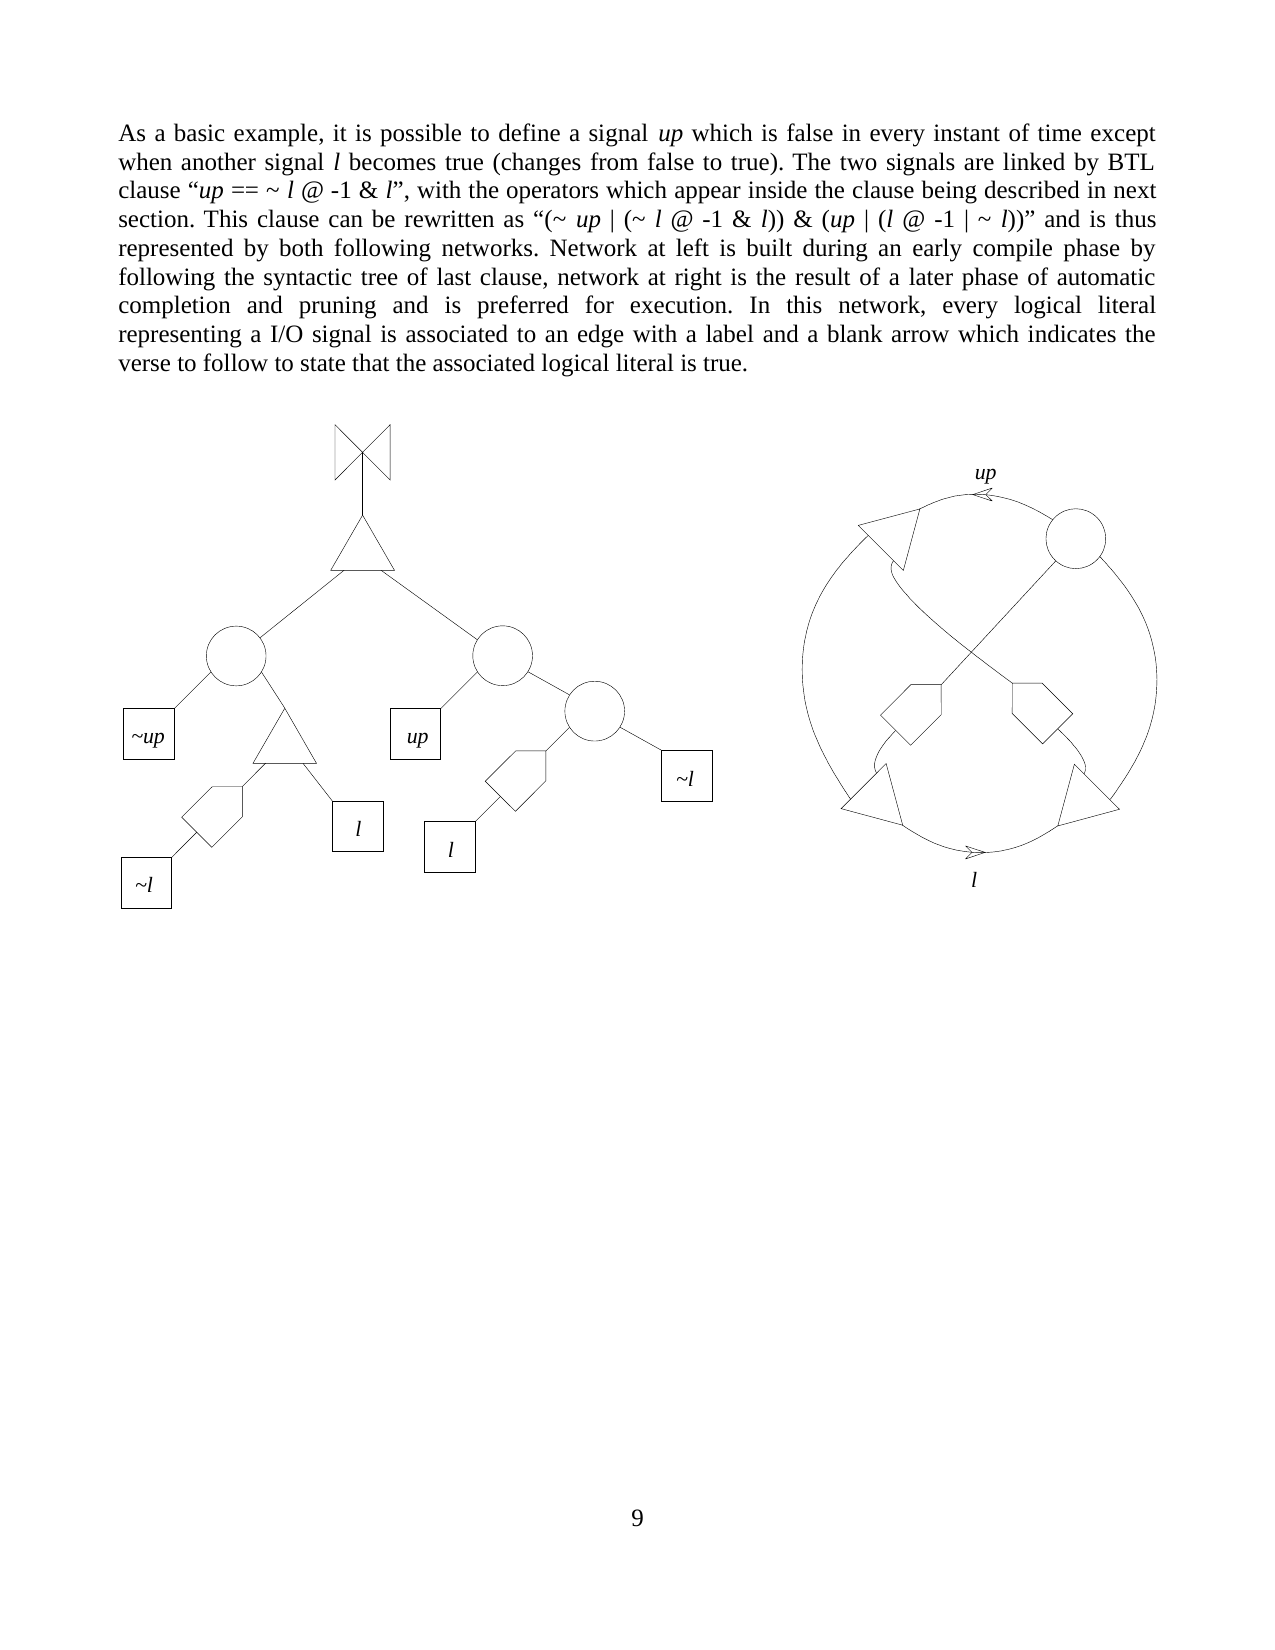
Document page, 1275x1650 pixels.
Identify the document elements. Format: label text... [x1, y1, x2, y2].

text As a basic example, it is possible to define a signal up which is false in every instant of time except when another signal l becomes true (changes from false to true). The two signals are linked by BTL clause “up == ~ l @ -1 & l”, with the operators which appear inside the clause being described in next section. This clause can be rewritten as “(~ up | (~ l @ -1 & l)) & (up | (l @ -1 | ~ l))” and is thus represented by both following networks. Network at left is built during an early compile phase by following the syntactic tree of last clause, network at right is the result of a later phase of automatic completion and pruning and is preferred for execution. In this network, every logical literal representing a I/O signal is associated to an edge with a label and a blank arrow which indicates the verse to follow to state that the associated logical literal is true. [118, 118, 1157, 377]
